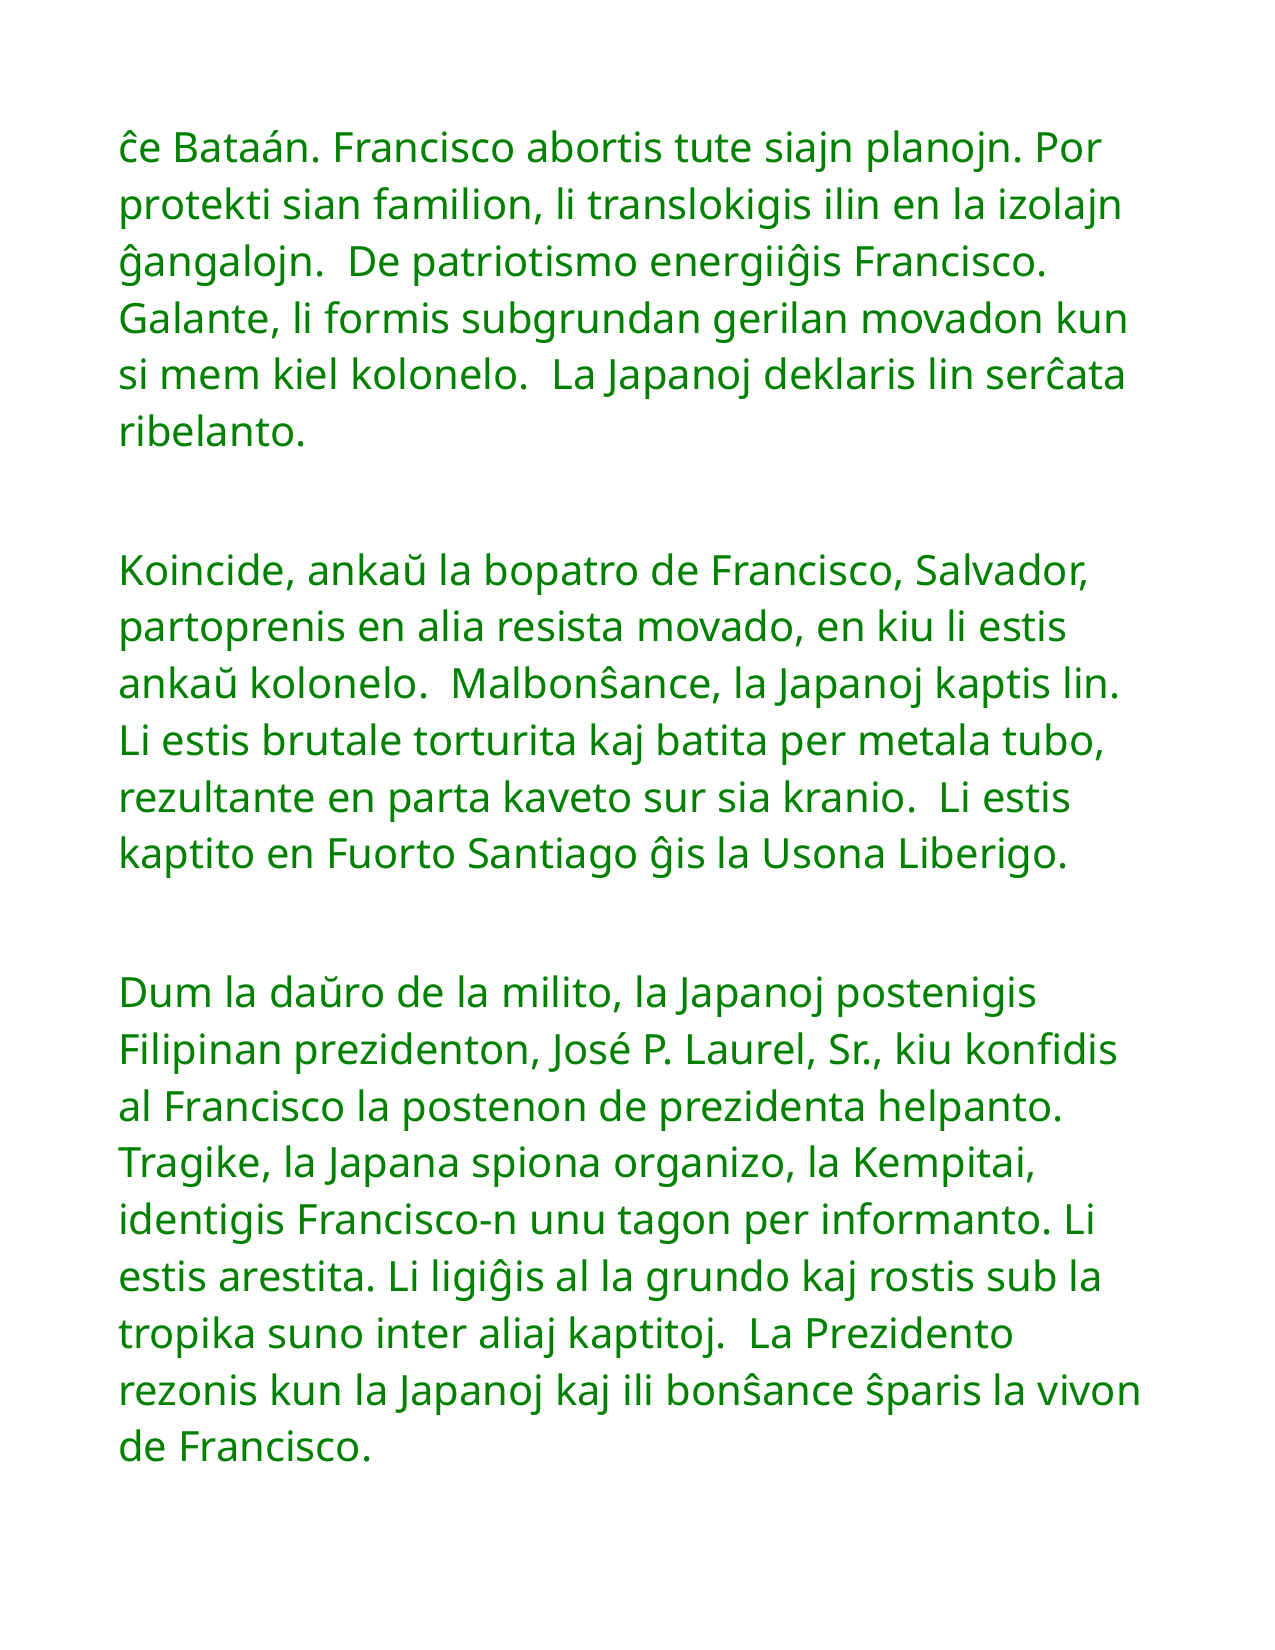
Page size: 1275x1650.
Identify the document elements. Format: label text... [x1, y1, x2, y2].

text Koincide, ankaŭ la bopatro de Francisco, Salvador, partoprenis en alia resista movado, en kiu li estis ankaŭ kolonelo. Malbonŝance, la Japanoj kaptis lin. Li estis brutale torturita kaj batita per metala tubo, rezultante en parta kaveto sur sia kranio. Li estis kaptito en Fuorto Santiago ĝis la Usona Liberigo. [118, 541, 1157, 881]
text ĉe Bataán. Francisco abortis tute siajn planojn. Por protekti sian familion, li translokigis ilin en la izolajn ĝangalojn. De patriotismo energiiĝis Francisco. Galante, li formis subgrundan gerilan movadon kun si mem kiel kolonelo. La Japanoj deklaris lin serĉata ribelanto. [118, 118, 1157, 459]
text Dum la daŭro de la milito, la Japanoj postenigis Filipinan prezidenton, José P. Laurel, Sr., kiu konfidis al Francisco la postenon de prezidenta helpanto. Tragike, la Japana spiona organizo, la Kempitai, identigis Francisco-n unu tagon per informanto. Li estis arestita. Li ligiĝis al la grundo kaj rostis sub la tropika suno inter aliaj kaptitoj. La Prezidento rezonis kun la Japanoj kaj ili bonŝance ŝparis la vivon de Francisco. [118, 963, 1157, 1474]
